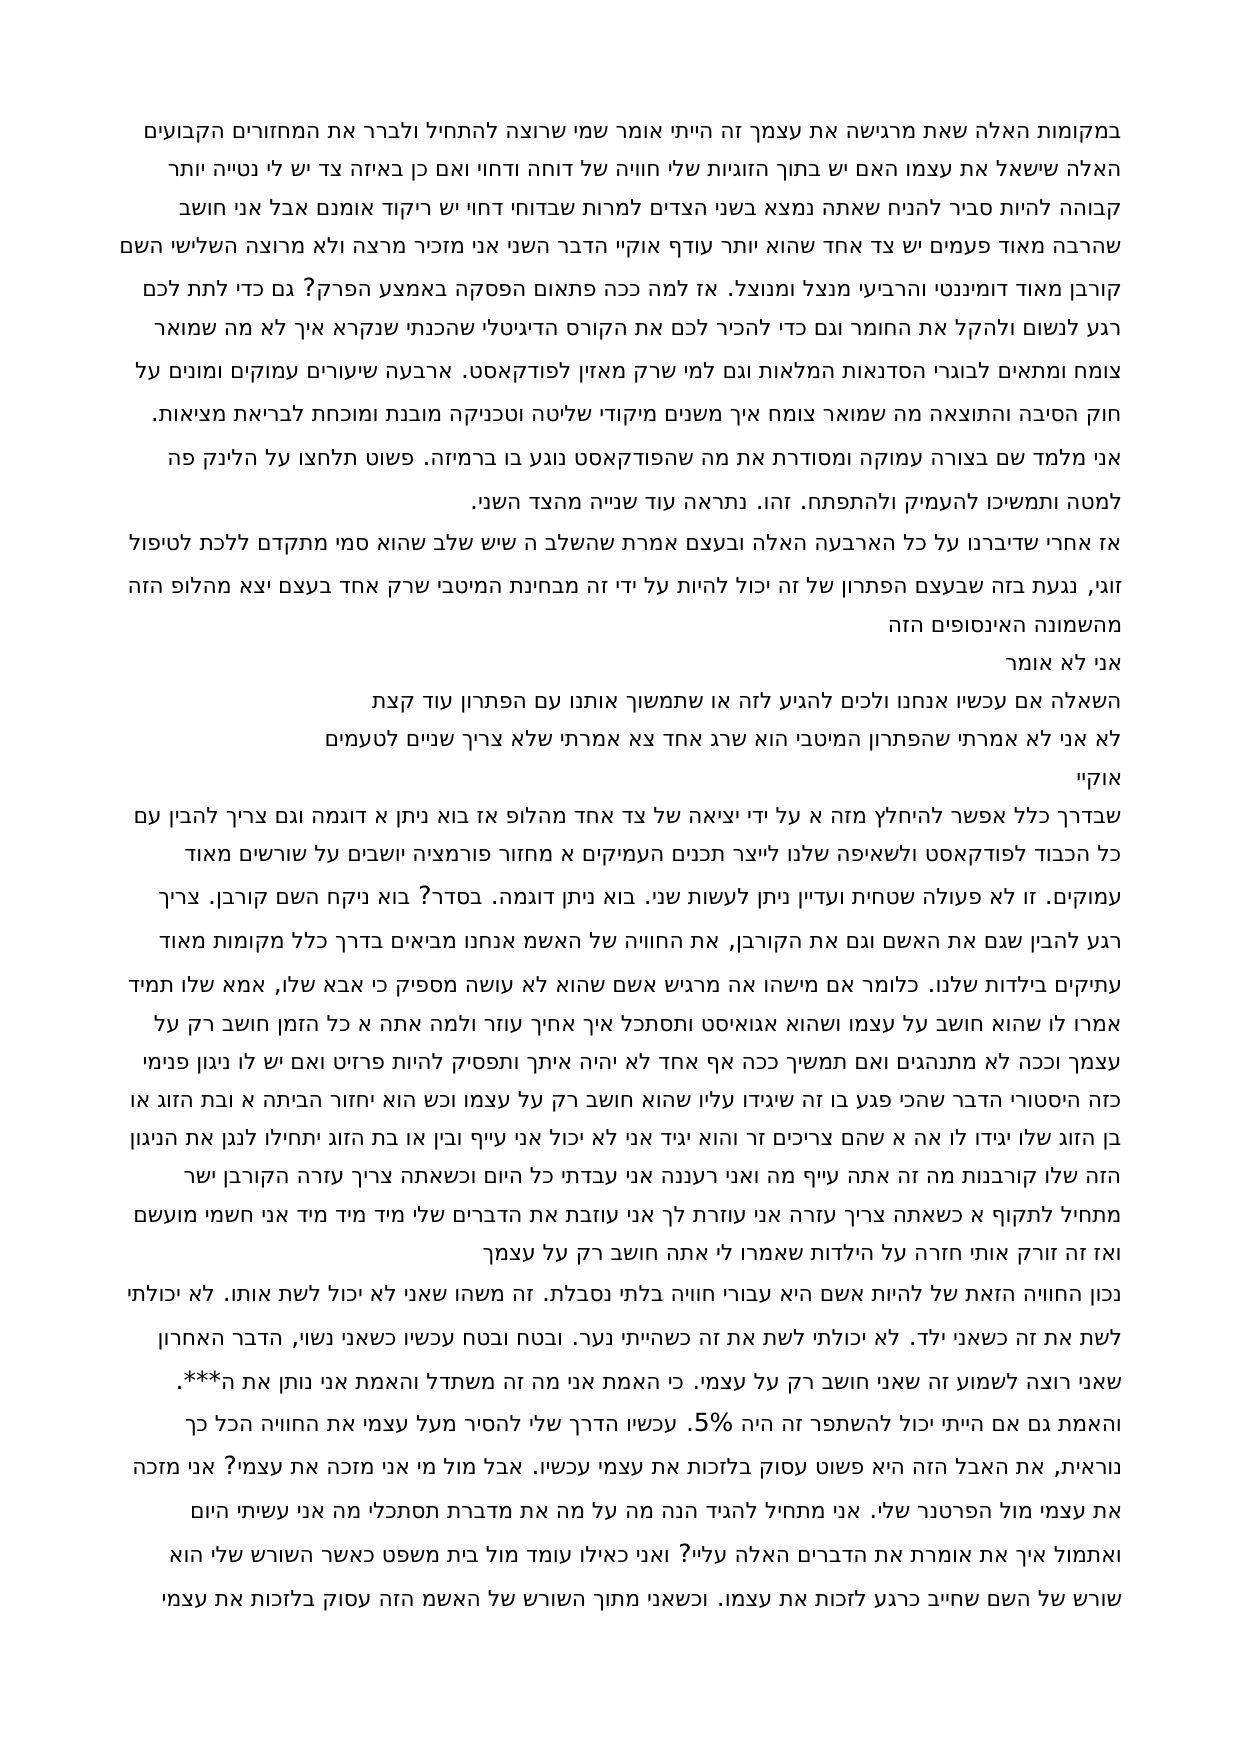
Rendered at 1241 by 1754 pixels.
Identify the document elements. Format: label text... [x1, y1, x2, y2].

text לא אני לא אמרתי שהפתרון המיטבי הוא שרג אחד צא אמרתי שלא צריך שניים לטעמים [118, 727, 1122, 752]
text נכון החוויה הזאת של להיות אשם היא עבורי חוויה בלתי נסבלת. זה משהו שאני לא יכול לשת אותו. לא יכולתי לשת את זה כשאני ילד. לא יכולתי לשת את זה כשהייתי נער. ובטח ובטח עכשיו כשאני נשוי, הדבר האחרון שאני רוצה לשמוע זה שאני חושב רק על עצמי. כי האמת אני מה זה משתדל והאמת אני נותן את ה***. והאמת גם אם הייתי יכול להשתפר זה היה 5%. עכשיו הדרך שלי להסיר מעל עצמי את החוויה הכל כך נוראית, את האבל הזה היא פשוט עסוק בלזכות את עצמי עכשיו. אבל מול מי אני מזכה את עצמי? אני מזכה את עצמי מול הפרטנר שלי. אני מתחיל להגיד הנה מה על מה את מדברת תסתכלי מה אני עשיתי היום ואתמול איך את אומרת את הדברים האלה עליי? ואני כאילו עומד מול בית משפט כאשר השורש שלי הוא שורש של השם שחייב כרגע לזכות את עצמו. וכשאני מתוך השורש של האשמ הזה עסוק בלזכות את עצמי ומתחיל להראות את זה לצד השני הוא רק חוויה ה שמ צומחת אצלו, נכון? והוא מתחיל לתקוף אותי בחזרה ונכנסתי למחזור אינפורמציה. עכשיו, איך פותרים את הבעיה הזאתי? אנחנו צריכים להבין שחווית האשמה היא אלמנט פרטי, אלמנט אישי, אלמנט אינטימי, אלמנט שאני הבאתי אותו לתוך הדיאלוג. [118, 1278, 1122, 1612]
text שבדרך כלל אפשר להיחלץ מזה א על ידי יציאה של צד אחד מהלופ אז בוא ניתן א דוגמה וגם צריך להבין עם כל הכבוד לפודקאסט ולשאיפה שלנו לייצר תכנים העמיקים א מחזור פורמציה יושבים על שורשים מאוד עמוקים. זו לא פעולה שטחית ועדיין ניתן לעשות שני. בוא ניתן דוגמה. בסדר? בוא ניקח השם קורבן. צריך רגע להבין שגם את האשם וגם את הקורבן, את החוויה של האשמ אנחנו מביאים בדרך כלל מקומות מאוד עתיקים בילדות שלנו. כלומר אם מישהו אה מרגיש אשם שהוא לא עושה מספיק כי אבא שלו, אמא שלו תמיד אמרו לו שהוא חושב על עצמו ושהוא אגואיסט ותסתכל איך אחיך עוזר ולמה אתה א כל הזמן חושב רק על עצמך וככה לא מתנהגים ואם תמשיך ככה אף אחד לא יהיה איתך ותפסיק להיות פרזיט ואם יש לו ניגון פנימי כזה היסטורי הדבר שהכי פגע בו זה שיגידו עליו שהוא חושב רק על עצמו וכש הוא יחזור הביתה א ובת הזוג או בן הזוג שלו יגידו לו אה א שהם צריכים זר והוא יגיד אני לא יכול אני עייף ובין או בת הזוג יתחילו לנגן את הניגון הזה שלו קורבנות מה זה אתה עייף מה ואני רעננה אני עבדתי כל היום וכשאתה צריך עזרה הקורבן ישר מתחיל לתקוף א כשאתה צריך עזרה אני עוזרת לך אני עוזבת את הדברים שלי מיד מיד מיד אני חשמי מועשם [118, 803, 1122, 1227]
text ואז זה זורק אותי חזרה על הילדות שאמרו לי אתה חושב רק על עצמך [118, 1240, 1122, 1266]
text השאלה אם עכשיו אנחנו ולכים להגיע לזה או שתמשוך אותנו עם הפתרון עוד קצת [118, 688, 1122, 714]
text אז אחרי שדיברנו על כל הארבעה האלה ובעצם אמרת שהשלב ה שיש שלב שהוא סמי מתקדם ללכת לטיפול זוגי, נגעת בזה שבעצם הפתרון של זה יכול להיות על ידי זה מבחינת המיטבי שרק אחד בעצם יצא מהלופ הזה מהשמונה האינסופים הזה [118, 530, 1122, 637]
text במקומות האלה שאת מרגישה את עצמך זה הייתי אומר שמי שרוצה להתחיל ולברר את המחזורים הקבועים האלה שישאל את עצמו האם יש בתוך הזוגיות שלי חוויה של דוחה ודחוי ואם כן באיזה צד יש לי נטייה יותר קבוהה להיות סביר להניח שאתה נמצא בשני הצדים למרות שבדוחי דחוי יש ריקוד אומנם אבל אני חושב שהרבה מאוד פעמים יש צד אחד שהוא יותר עודף אוקיי הדבר השני אני מזכיר מרצה ולא מרוצה השלישי השם קורבן מאוד דומיננטי והרביעי מנצל ומנוצל. אז למה ככה פתאום הפסקה באמצע הפרק? גם כדי לתת לכם רגע לנשום ולהקל את החומר וגם כדי להכיר לכם את הקורס הדיגיטלי שהכנתי שנקרא איך לא מה שמואר צומח ומתאים לבוגרי הסדנאות המלאות וגם למי שרק מאזין לפודקאסט. ארבעה שיעורים עמוקים ומונים על חוק הסיבה והתוצאה מה שמואר צומח איך משנים מיקודי שליטה וטכניקה מובנת ומוכחת לבריאת מציאות. אני מלמד שם בצורה עמוקה ומסודרת את מה שהפודקאסט נוגע בו ברמיזה. פשוט תלחצו על הלינק פה למטה ותמשיכו להעמיק ולהתפתח. זהו. נתראה עוד שנייה מהצד השני. [118, 118, 1122, 515]
text אני לא אומר [118, 650, 1122, 676]
text אוקיי [118, 765, 1122, 790]
